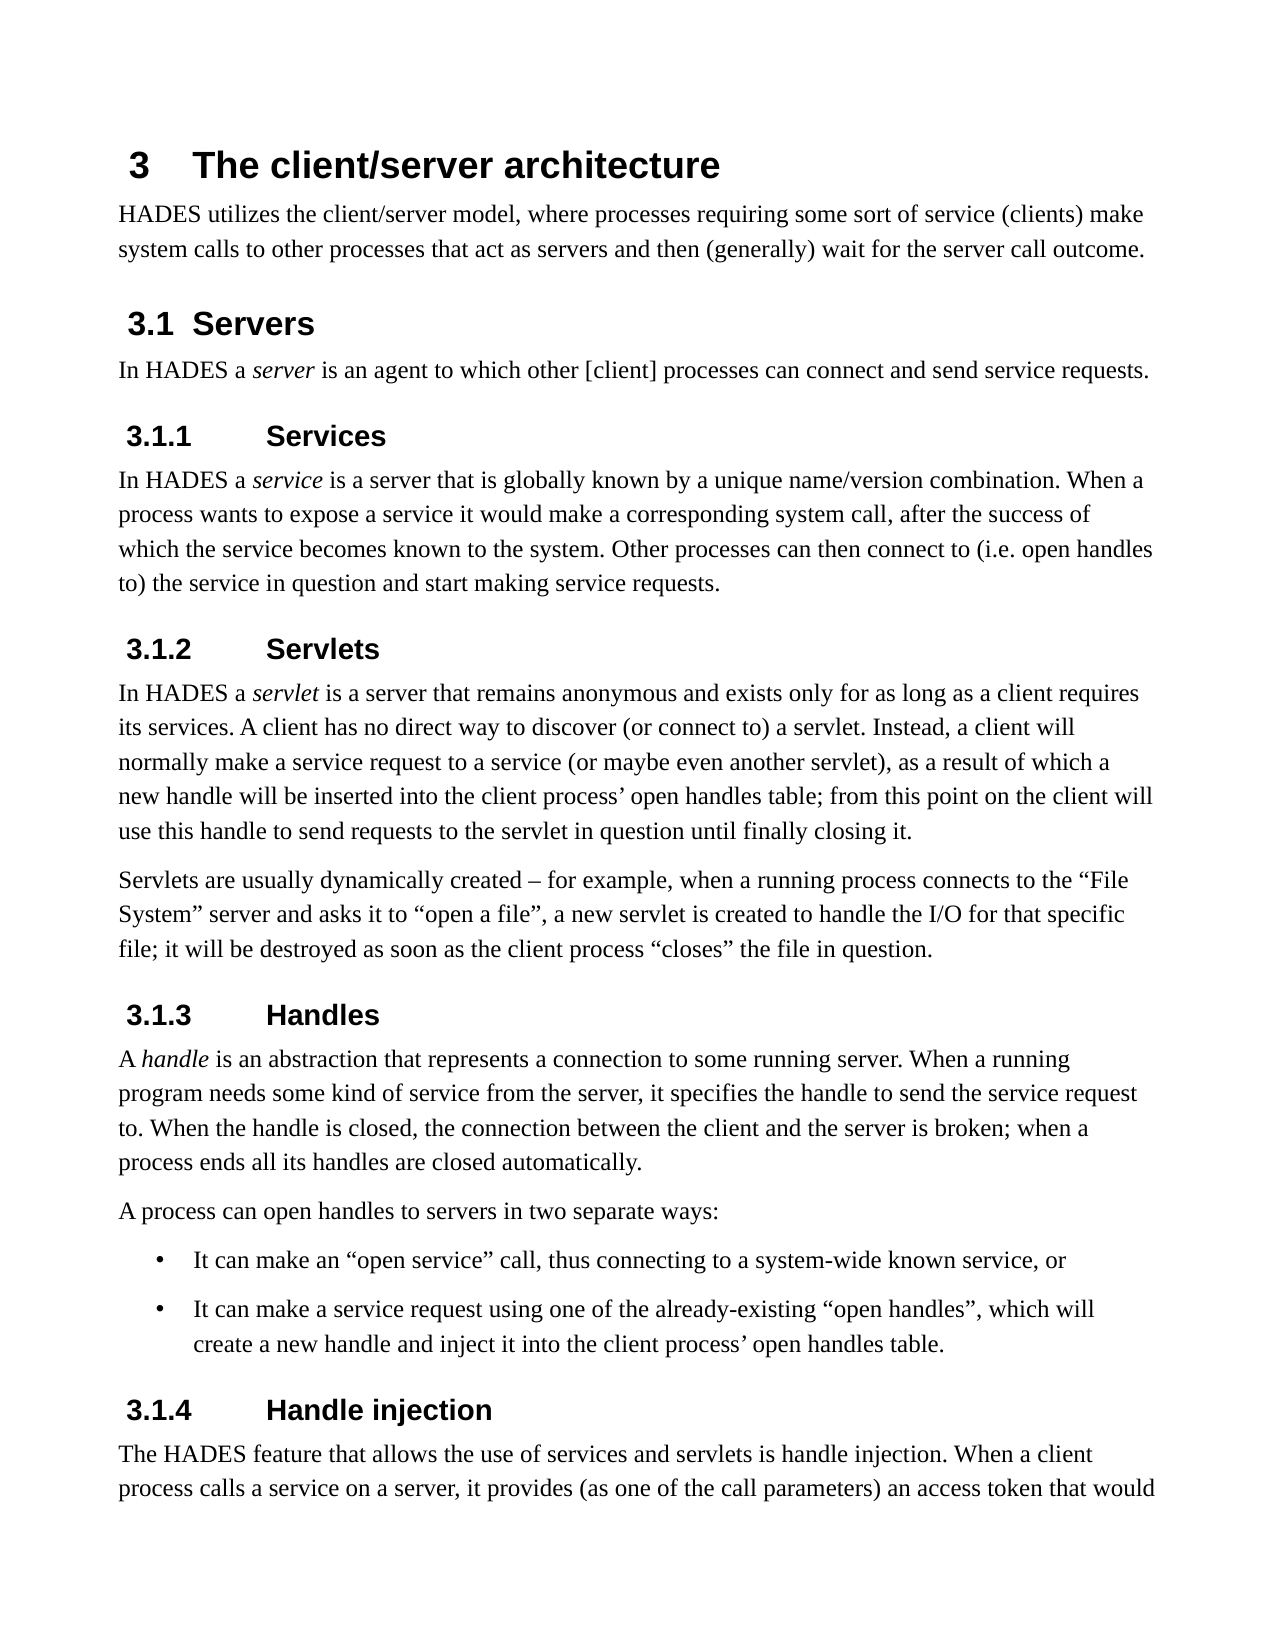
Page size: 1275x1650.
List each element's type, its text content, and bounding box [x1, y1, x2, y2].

list It can make an “open service” call, thus connecting to a system-wide known service, or [156, 1245, 1157, 1274]
text Servlets are usually dynamically created – for example, when a running process connects to the “File System” server and asks it to “open a file”, a new servlet is created to handle the I/O for that specific file; it will be destroyed as soon as the client process “closes” the file in question. [118, 865, 1157, 963]
subtitle Servers [118, 304, 1157, 342]
subtitle Services [118, 418, 1157, 452]
text A process can open handles to servers in two separate ways: [118, 1196, 1157, 1225]
text In HADES a service is a server that is globally known by a unique name/version combination. When a process wants to expose a service it would make a corresponding system call, after the success of which the service becomes known to the system. Other processes can then connect to (i.e. open handles to) the service in question and start making service requests. [118, 465, 1157, 597]
text A handle is an abstraction that represents a connection to some running server. When a running program needs some kind of service from the server, it specifies the handle to send the service request to. When the handle is closed, the connection between the client and the server is broken; when a process ends all its handles are closed automatically. [118, 1044, 1157, 1176]
subtitle The client/server architecture [118, 143, 1157, 187]
subtitle Servlets [118, 632, 1157, 666]
text The HADES feature that allows the use of services and servlets is handle injection. When a client process calls a service on a server, it provides (as one of the call parameters) an access token that would [118, 1439, 1157, 1502]
list It can make a service request using one of the already-existing “open handles”, which will create a new handle and inject it into the client process’ open handles table. [156, 1294, 1157, 1358]
text In HADES a server is an agent to which other [client] processes can connect and send service requests. [118, 355, 1157, 383]
text In HADES a servlet is a server that remains anonymous and exists only for as long as a client requires its services. A client has no direct way to discover (or connect to) a servlet. Instead, a client will normally make a service request to a service (or maybe even another servlet), as a result of which a new handle will be inserted into the client process’ open handles table; from this point on the client will use this handle to send requests to the servlet in question until finally closing it. [118, 678, 1157, 845]
subtitle Handles [118, 998, 1157, 1031]
subtitle Handle injection [118, 1393, 1157, 1426]
text HADES utilizes the client/server model, where processes requiring some sort of service (clients) make system calls to other processes that act as servers and then (generally) wait for the server call outcome. [118, 199, 1157, 262]
